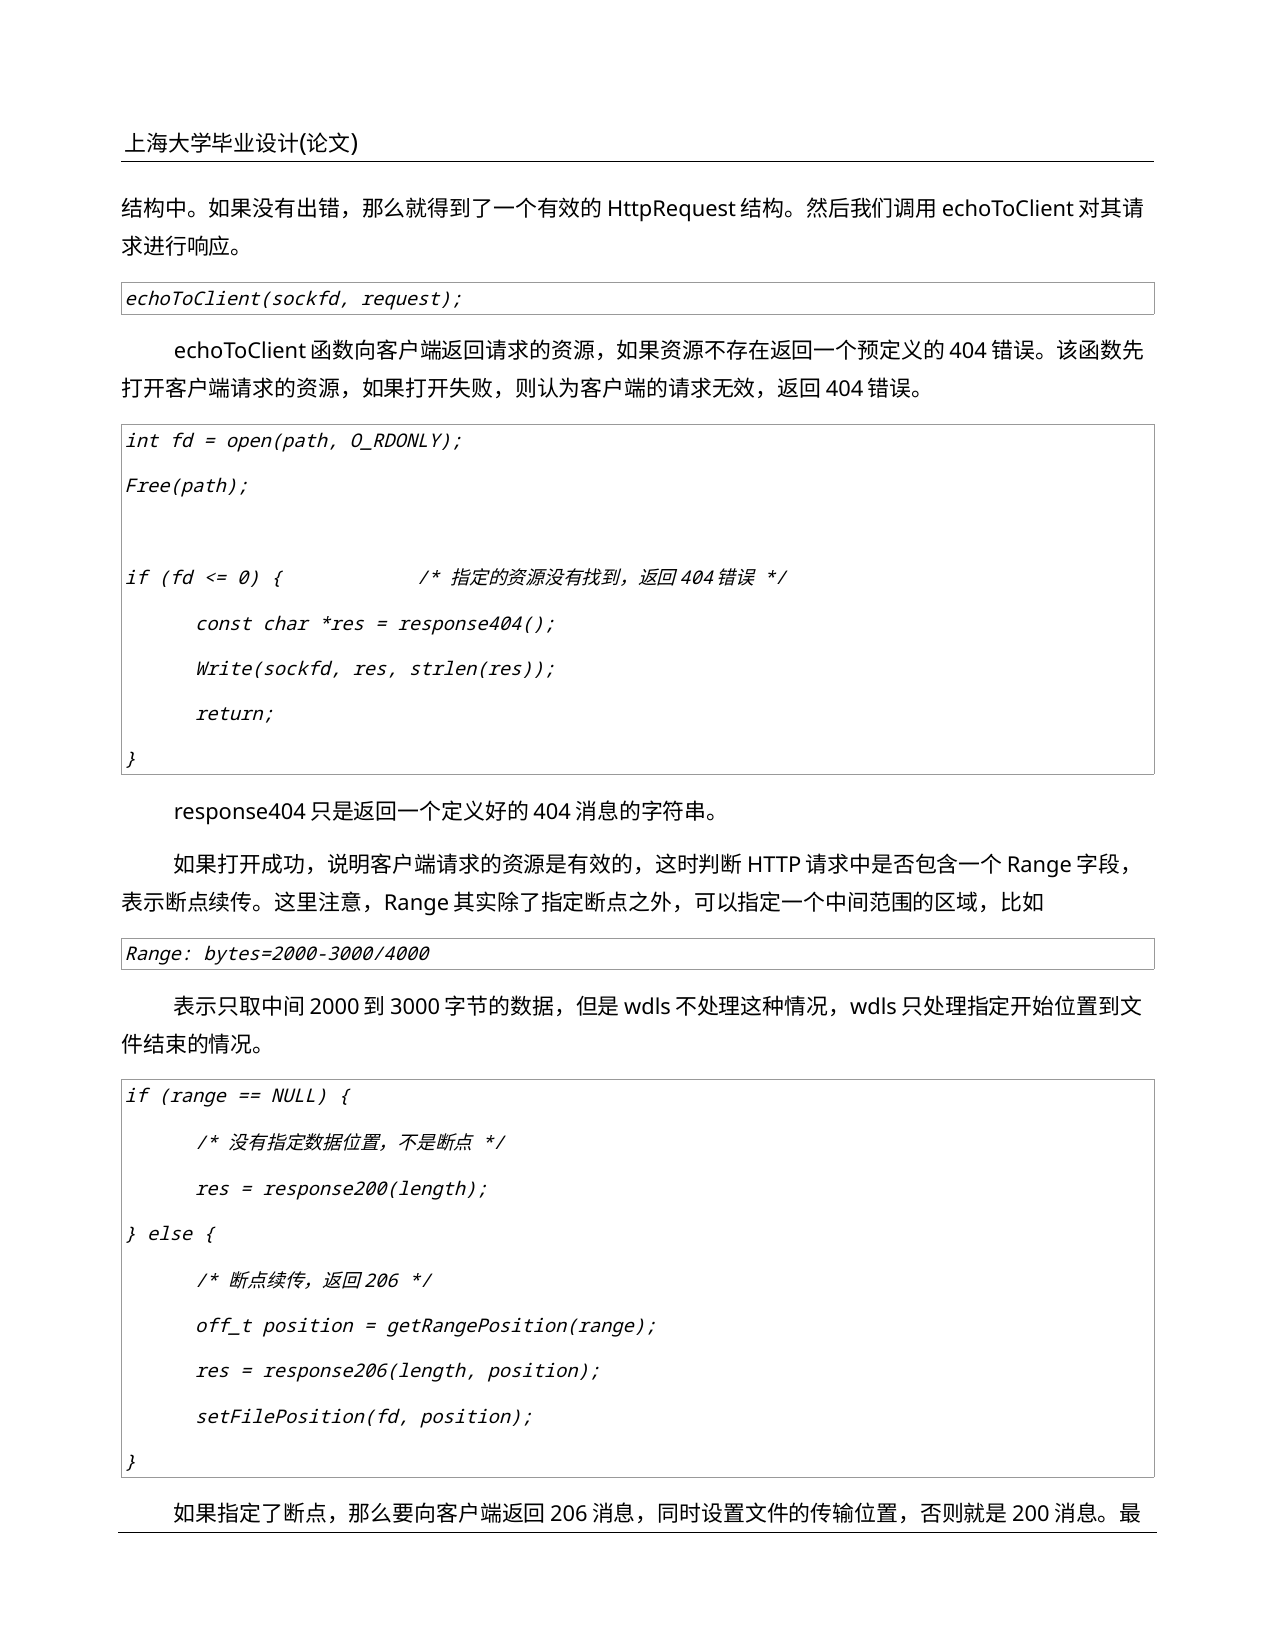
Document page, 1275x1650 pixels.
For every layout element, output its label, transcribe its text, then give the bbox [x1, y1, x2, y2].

text 表示只取中间2000到3000字节的数据，但是wdls不处理这种情况，wdls只处理指定开始位置到文件结束的情况。 [121, 989, 1154, 1058]
text Write(sockfd, res, strlen(res)); [122, 652, 1154, 681]
text res = response200(length); [122, 1172, 1154, 1200]
text 如果打开成功，说明客户端请求的资源是有效的，这时判断HTTP请求中是否包含一个Range字段，表示断点续传。这里注意，Range其实除了指定断点之外，可以指定一个中间范围的区域，比如 [121, 847, 1154, 916]
text if (fd <= 0) { /* 指定的资源没有找到，返回404错误 */ [122, 560, 1154, 590]
text } else { [122, 1217, 1154, 1246]
text if (range == NULL) { [122, 1080, 1154, 1108]
text setFilePosition(fd, position); [122, 1400, 1154, 1428]
text int fd = open(path, O_RDONLY); [122, 425, 1154, 453]
text http_readline函数每次从套接字中读取一行，这个函数在httpbuf.c中实现，内部使用了缓冲机制，我们后面讨论。如果读到的数据是NULL则表示读取出错，调到出错处理例程。如果读到了空行，则表示HTTP请求已经结束，如果读到的是第一行，则表示是HTTP请求行，http_start_line_parse对其进行解析；最后如果是HTTP首部中的一行，http_request_add_header_from_line对其进行解析并加入HTTP请求的结构中。如果没有出错，那么就得到了一个有效的HttpRequest结构。然后我们调用echoToClient对其请求进行响应。 [121, 191, 1154, 261]
text Free(path); [122, 469, 1154, 498]
text echoToClient(sockfd, request); [122, 283, 1154, 314]
text } [122, 1445, 1154, 1477]
text const char *res = response404(); [122, 607, 1154, 636]
text /* 断点续传，返回206 */ [122, 1262, 1154, 1292]
text 如果指定了断点，那么要向客户端返回206消息，同时设置文件的传输位置，否则就是200消息。最 [121, 1496, 1154, 1528]
text Range: bytes=2000-3000/4000 [122, 939, 1154, 969]
text } [122, 742, 1154, 774]
text echoToClient函数向客户端返回请求的资源，如果资源不存在返回一个预定义的404错误。该函数先打开客户端请求的资源，如果打开失败，则认为客户端的请求无效，返回404错误。 [121, 333, 1154, 403]
text return; [122, 697, 1154, 726]
text response404只是返回一个定义好的404消息的字符串。 [121, 794, 1154, 826]
text off_t position = getRangePosition(range); [122, 1309, 1154, 1338]
text res = response206(length, position); [122, 1354, 1154, 1383]
text /* 没有指定数据位置，不是断点 */ [122, 1124, 1154, 1155]
